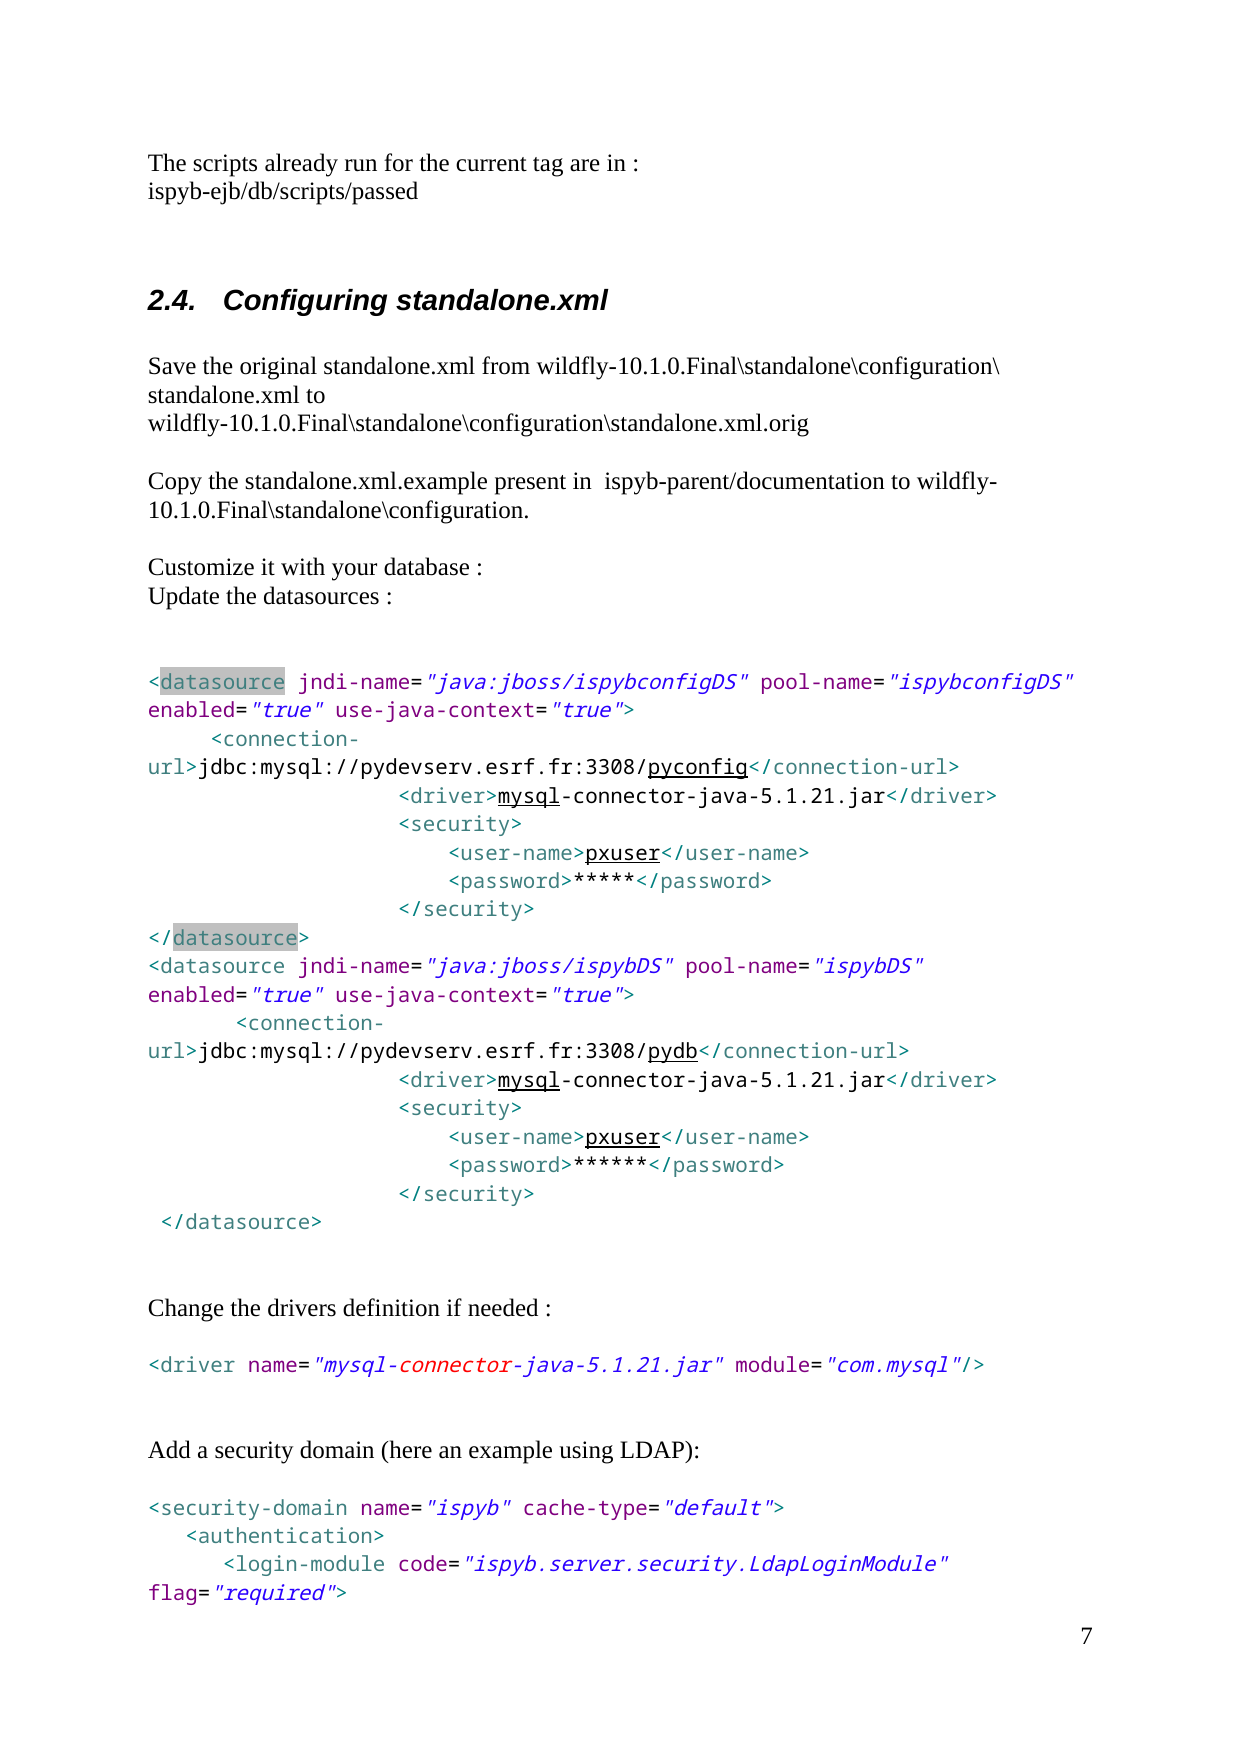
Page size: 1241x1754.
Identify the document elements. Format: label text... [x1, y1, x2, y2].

text <user-name>pxuser</user-name> [148, 838, 1093, 866]
text <security> [148, 809, 1093, 838]
text wildfly-10.1.0.Final\standalone\configuration\standalone.xml.orig [148, 408, 1093, 437]
text <user-name>pxuser</user-name> [148, 1122, 1093, 1150]
text Save the original standalone.xml from wildfly-10.1.0.Final\standalone\configuration\standalone.xml to [148, 351, 1093, 408]
subtitle Configuring standalone.xml [148, 282, 1093, 316]
text The scripts already run for the current tag are in : [148, 148, 1093, 176]
text <security> [148, 1093, 1093, 1122]
text <datasource jndi-name="java:jboss/ispybDS" pool-name="ispybDS" enabled="true" use-java-context="true"> [148, 951, 1093, 1008]
text <login-module code="ispyb.server.security.LdapLoginModule" flag="required"> [148, 1549, 1093, 1606]
text </datasource> [148, 1207, 1093, 1236]
text <security-domain name="ispyb" cache-type="default"> [148, 1493, 1093, 1521]
text <driver>mysql-connector-java-5.1.21.jar</driver> [148, 1065, 1093, 1093]
text <password>*****</password> [148, 866, 1093, 894]
text <driver>mysql-connector-java-5.1.21.jar</driver> [148, 781, 1093, 809]
text Copy the standalone.xml.example present in ispyb-parent/documentation to wildfly-10.1.0.Final\standalone\configuration. [148, 466, 1093, 523]
text </datasource> [148, 923, 1093, 951]
text Add a security domain (here an example using LDAP): [148, 1435, 1093, 1464]
text <connection-url>jdbc:mysql://pydevserv.esrf.fr:3308/pydb</connection-url> [148, 1008, 1093, 1065]
text Update the datasources : [148, 581, 1093, 610]
text ispyb-ejb/db/scripts/passed [148, 176, 1093, 205]
text <driver name="mysql-connector-java-5.1.21.jar" module="com.mysql"/> [148, 1350, 1093, 1378]
text <password>******</password> [148, 1150, 1093, 1179]
text <authentication> [148, 1521, 1093, 1549]
text </security> [148, 894, 1093, 923]
text <datasource jndi-name="java:jboss/ispybconfigDS" pool-name="ispybconfigDS" enabled="true" use-java-context="true"> [148, 667, 1093, 724]
text Customize it with your database : [148, 552, 1093, 581]
text <connection-url>jdbc:mysql://pydevserv.esrf.fr:3308/pyconfig</connection-url> [148, 724, 1093, 781]
text Change the drivers definition if needed : [148, 1293, 1093, 1322]
text </security> [148, 1179, 1093, 1207]
